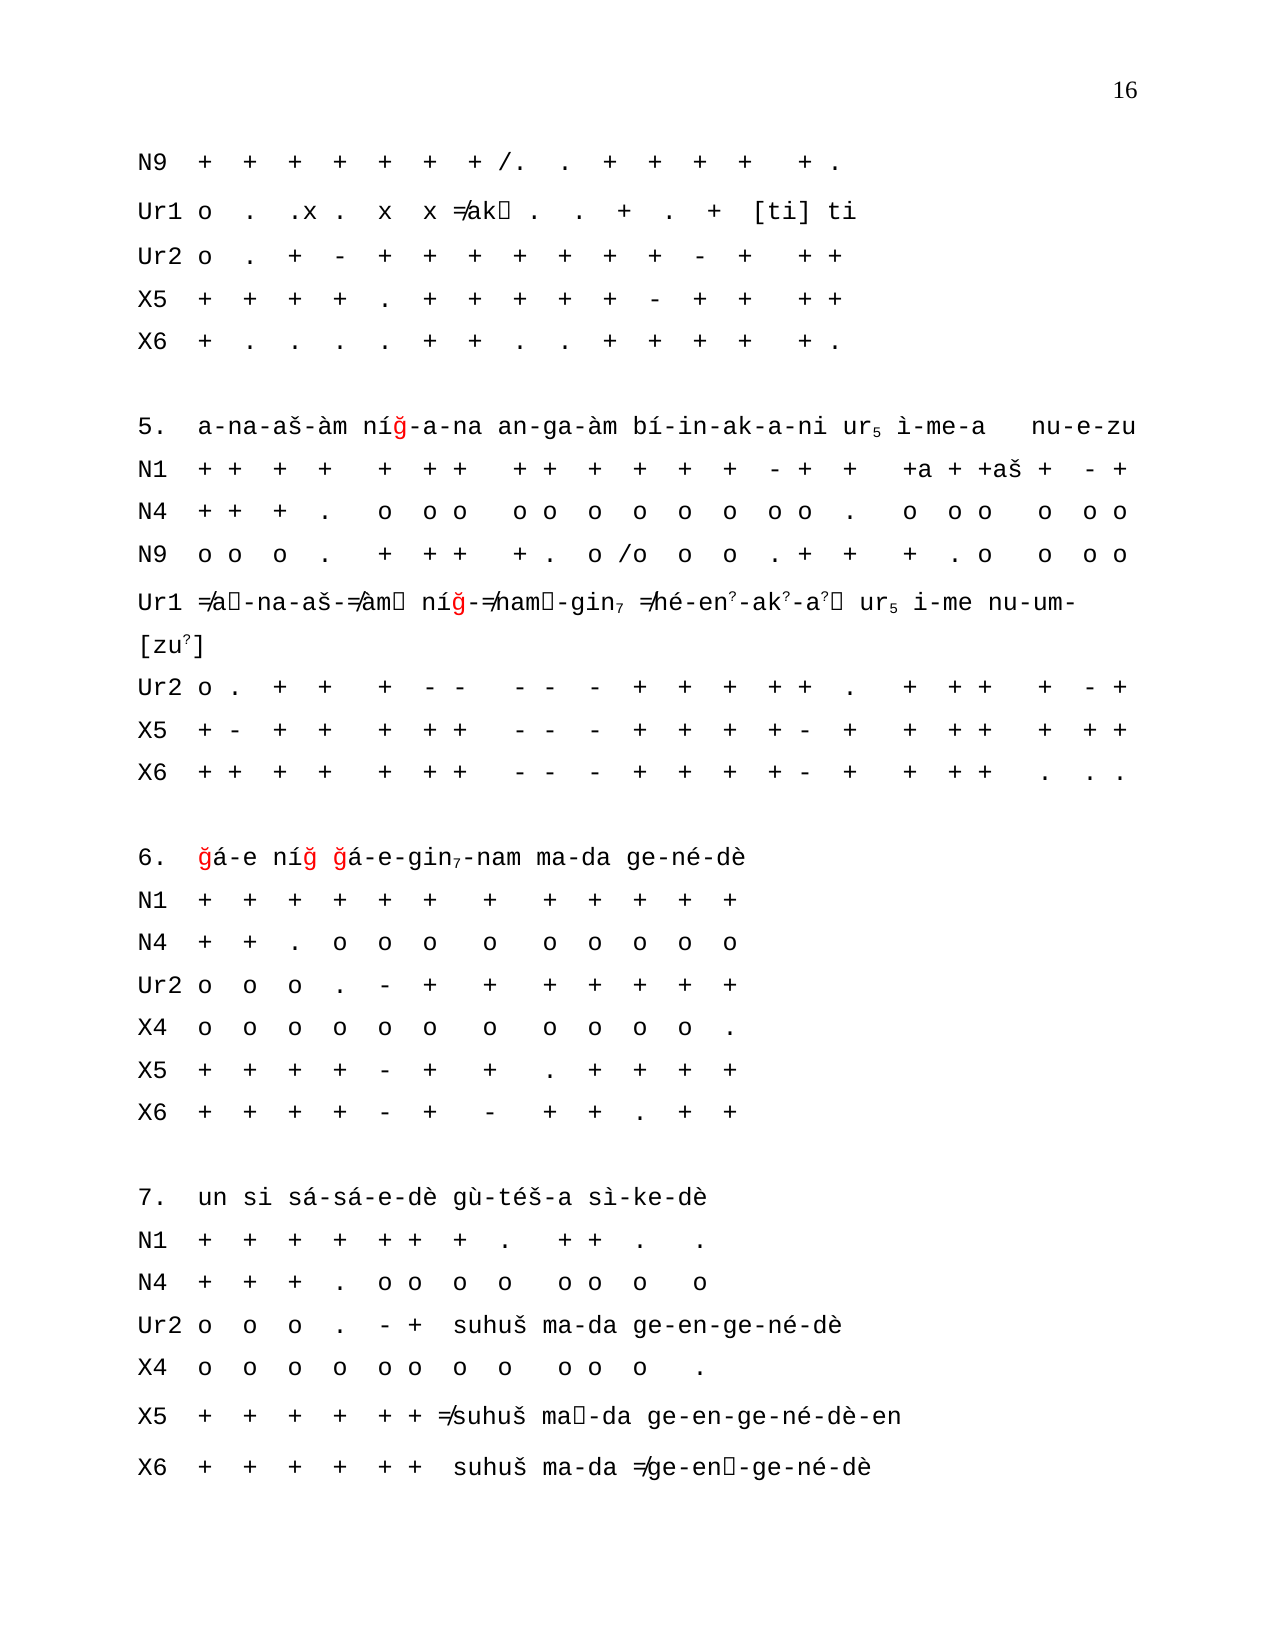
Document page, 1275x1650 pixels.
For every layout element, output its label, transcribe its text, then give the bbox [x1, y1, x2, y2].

text X4 o o o o o o o o o o o . [137, 1355, 1138, 1383]
text N9 o o o . + + + + . o /o o o . + + + . o o o o [137, 541, 1138, 570]
text X6 + . . . . + + . . + + + + + . [137, 329, 1138, 357]
text 7. un si sá-sá-e-dè gù-téš-a sì-ke-dè [137, 1185, 1138, 1213]
text Ur2 o o o . - + + + + + + + [137, 972, 1138, 1001]
text X6 + + + + + + + - - - + + + + - + + + + . . . [137, 760, 1138, 788]
text Ur2 o . + + + - - - - - + + + + + . + + + + - + [137, 675, 1138, 703]
text Ur1 o . .x . x x ≠ak . . + . + [ti] ti [137, 192, 1138, 227]
text N1 + + + + + + + + + + + + [137, 887, 1138, 916]
text X4 o o o o o o o o o o o . [137, 1015, 1138, 1043]
text X6 + + + + - + - + + . + + [137, 1100, 1138, 1128]
text Ur2 o o o . - + suhuš ma-da ge-en-ge-né-dè [137, 1312, 1138, 1341]
text X5 + + + + + + ≠suhuš ma-da ge-en-ge-né-dè-en [137, 1397, 1138, 1432]
text N9 + + + + + + + /. . + + + + + . [137, 150, 1138, 178]
text X5 + + + + - + + . + + + + [137, 1057, 1138, 1086]
text 6. ğá-e níğ ğá-e-gin7-nam ma-da ge-né-dè [137, 845, 1138, 873]
text N4 + + + . o o o o o o o o [137, 1270, 1138, 1298]
text Ur2 o . + - + + + + + + + - + + + [137, 244, 1138, 272]
text X5 + + + + . + + + + + - + + + + [137, 286, 1138, 315]
text X6 + + + + + + suhuš ma-da ≠ge-en-ge-né-dè [137, 1449, 1138, 1483]
text N4 + + + . o o o o o o o o o o o . o o o o o o [137, 499, 1138, 527]
text N1 + + + + + + + . + + . . [137, 1227, 1138, 1256]
text N4 + + . o o o o o o o o o [137, 930, 1138, 958]
text N1 + + + + + + + + + + + + + - + + +a + +aš + - + [137, 456, 1138, 485]
text 5. a-na-aš-àm níğ-a-na an-ga-àm bí-in-ak-a-ni ur5 ì-me-a nu-e-zu [137, 414, 1138, 442]
text X5 + - + + + + + - - - + + + + - + + + + + + + [137, 717, 1138, 746]
text Ur1 ≠a-na-aš-≠àm níğ-≠nam-gin7 ≠hé-en?-ak?-a? ur5 i-me nu-um-[zu?] [137, 584, 1138, 661]
